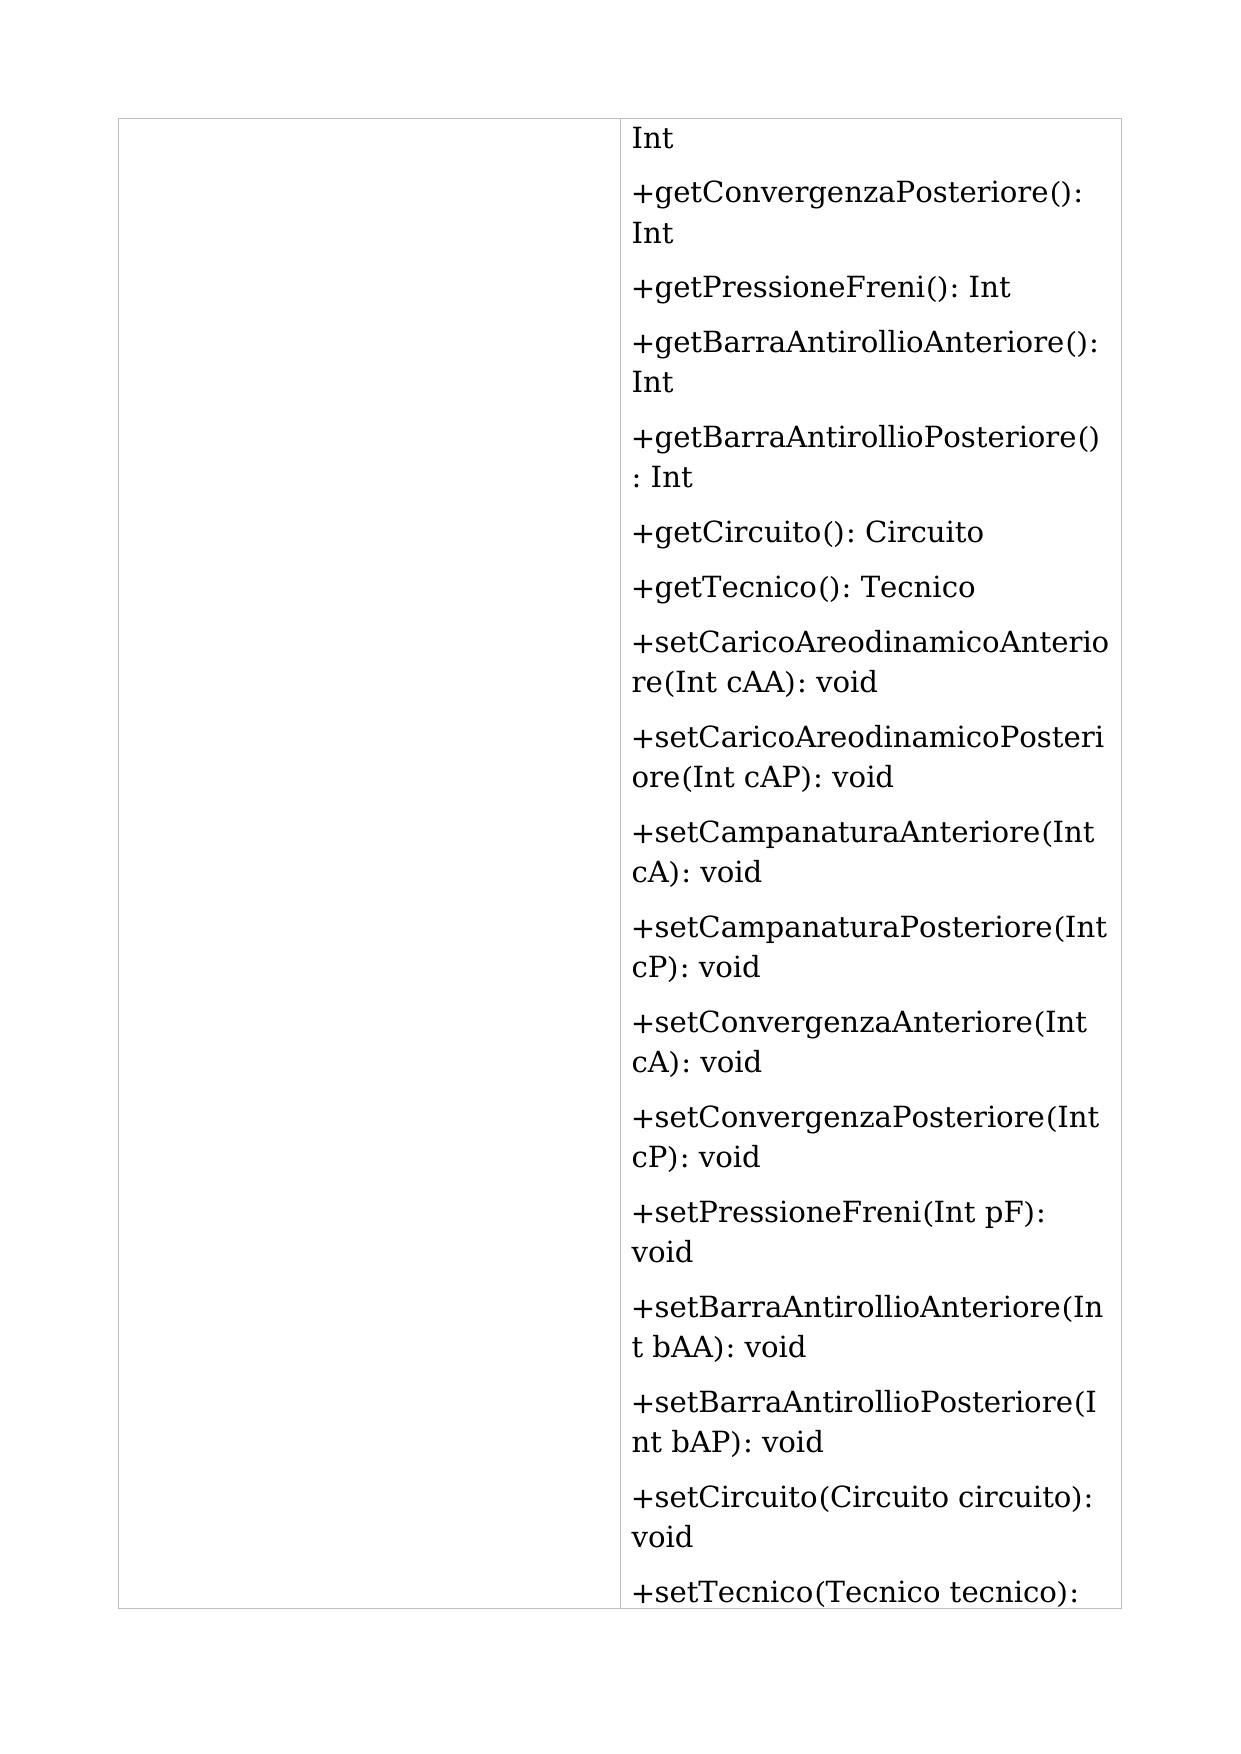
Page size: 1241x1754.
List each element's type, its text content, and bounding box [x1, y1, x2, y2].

table_cell [119, 119, 620, 1608]
table_cell Int +getConvergenzaPosteriore(): Int +getPressioneFreni(): Int +getBarraAntirollioAnteriore(): Int +getBarraAntirollioPosteriore(): Int +getCircuito(): Circuito +getTecnico(): Tecnico +setCaricoAreodinamicoAnteriore(Int cAA): void +setCaricoAreodinamicoPosteriore(Int cAP): void +setCampanaturaAnteriore(Int cA): void +setCampanaturaPosteriore(Int cP): void +setConvergenzaAnteriore(Int cA): void +setConvergenzaPosteriore(Int cP): void +setPressioneFreni(Int pF): void +setBarraAntirollioAnteriore(Int bAA): void +setBarraAntirollioPosteriore(Int bAP): void +setCircuito(Circuito circuito): void +setTecnico(Tecnico tecnico): [621, 119, 1121, 1608]
